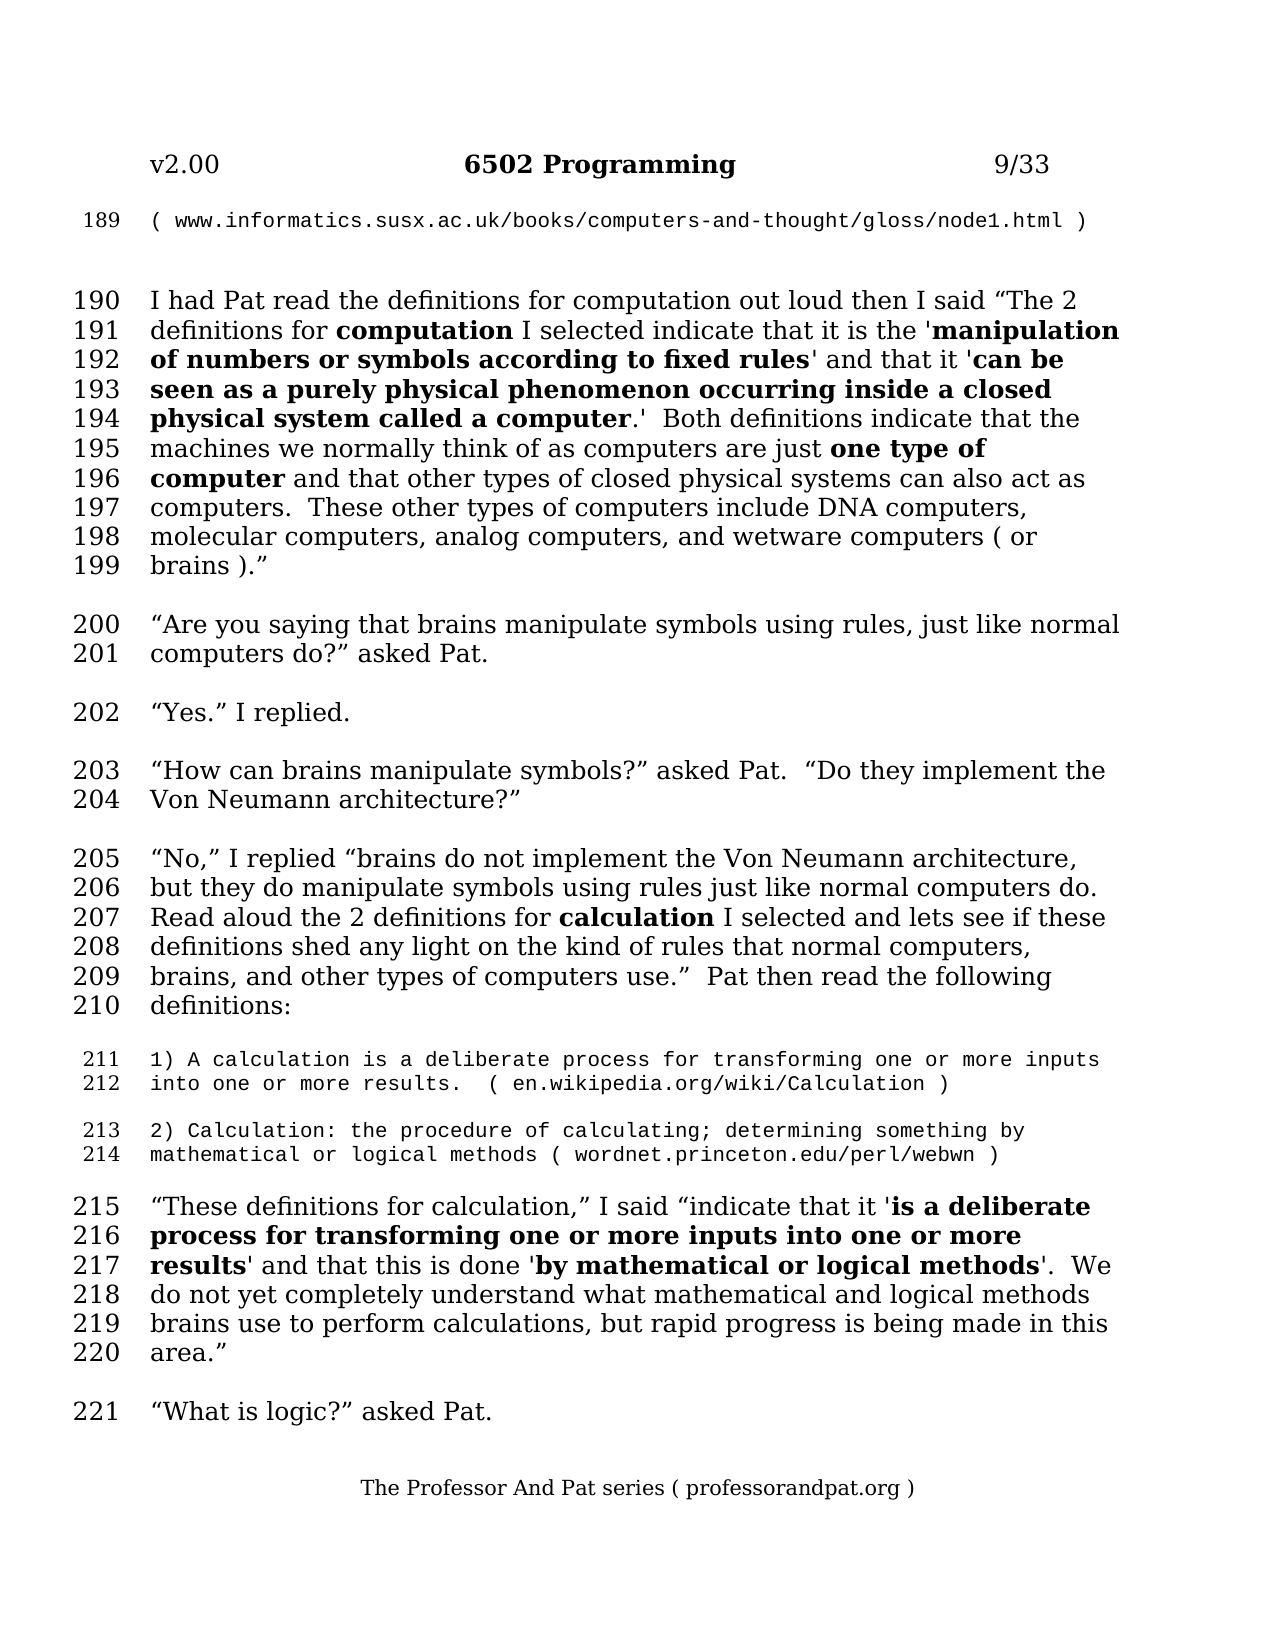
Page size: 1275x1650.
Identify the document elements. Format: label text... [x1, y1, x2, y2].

text ( www.informatics.susx.ac.uk/books/computers-and-thought/gloss/node1.html ) [150, 210, 1125, 233]
text “What is logic?” asked Pat. [150, 1397, 1125, 1426]
text “These definitions for calculation,” I said “indicate that it 'is a deliberate process for transforming one or more inputs into one or more results' and that this is done 'by mathematical or logical methods'. We do not yet completely understand what mathematical and logical methods brains use to perform calculations, but rapid progress is being made in this area.” [150, 1191, 1125, 1368]
text 1) A calculation is a deliberate process for transforming one or more inputs into one or more results. ( en.wikipedia.org/wiki/Calculation ) [150, 1049, 1125, 1097]
text “Are you saying that brains manipulate symbols using rules, just like normal computers do?” asked Pat. [150, 610, 1125, 669]
text I had Pat read the definitions for computation out loud then I said “The 2 definitions for computation I selected indicate that it is the 'manipulation of numbers or symbols according to fixed rules' and that it 'can be seen as a purely physical phenomenon occurring inside a closed physical system called a computer.' Both definitions indicate that the machines we normally think of as computers are just one type of computer and that other types of closed physical systems can also act as computers. These other types of computers include DNA computers, molecular computers, analog computers, and wetware computers ( or brains ).” [150, 286, 1125, 581]
text “No,” I replied “brains do not implement the Von Neumann architecture, but they do manipulate symbols using rules just like normal computers do. Read aloud the 2 definitions for calculation I selected and lets see if these definitions shed any light on the kind of rules that normal computers, brains, and other types of computers use.” Pat then read the following definitions: [150, 844, 1125, 1020]
text “How can brains manipulate symbols?” asked Pat. “Do they implement the Von Neumann architecture?” [150, 756, 1125, 815]
text 2) Calculation: the procedure of calculating; determining something by mathematical or logical methods ( wordnet.princeton.edu/perl/webwn ) [150, 1120, 1125, 1167]
text “Yes.” I replied. [150, 698, 1125, 727]
